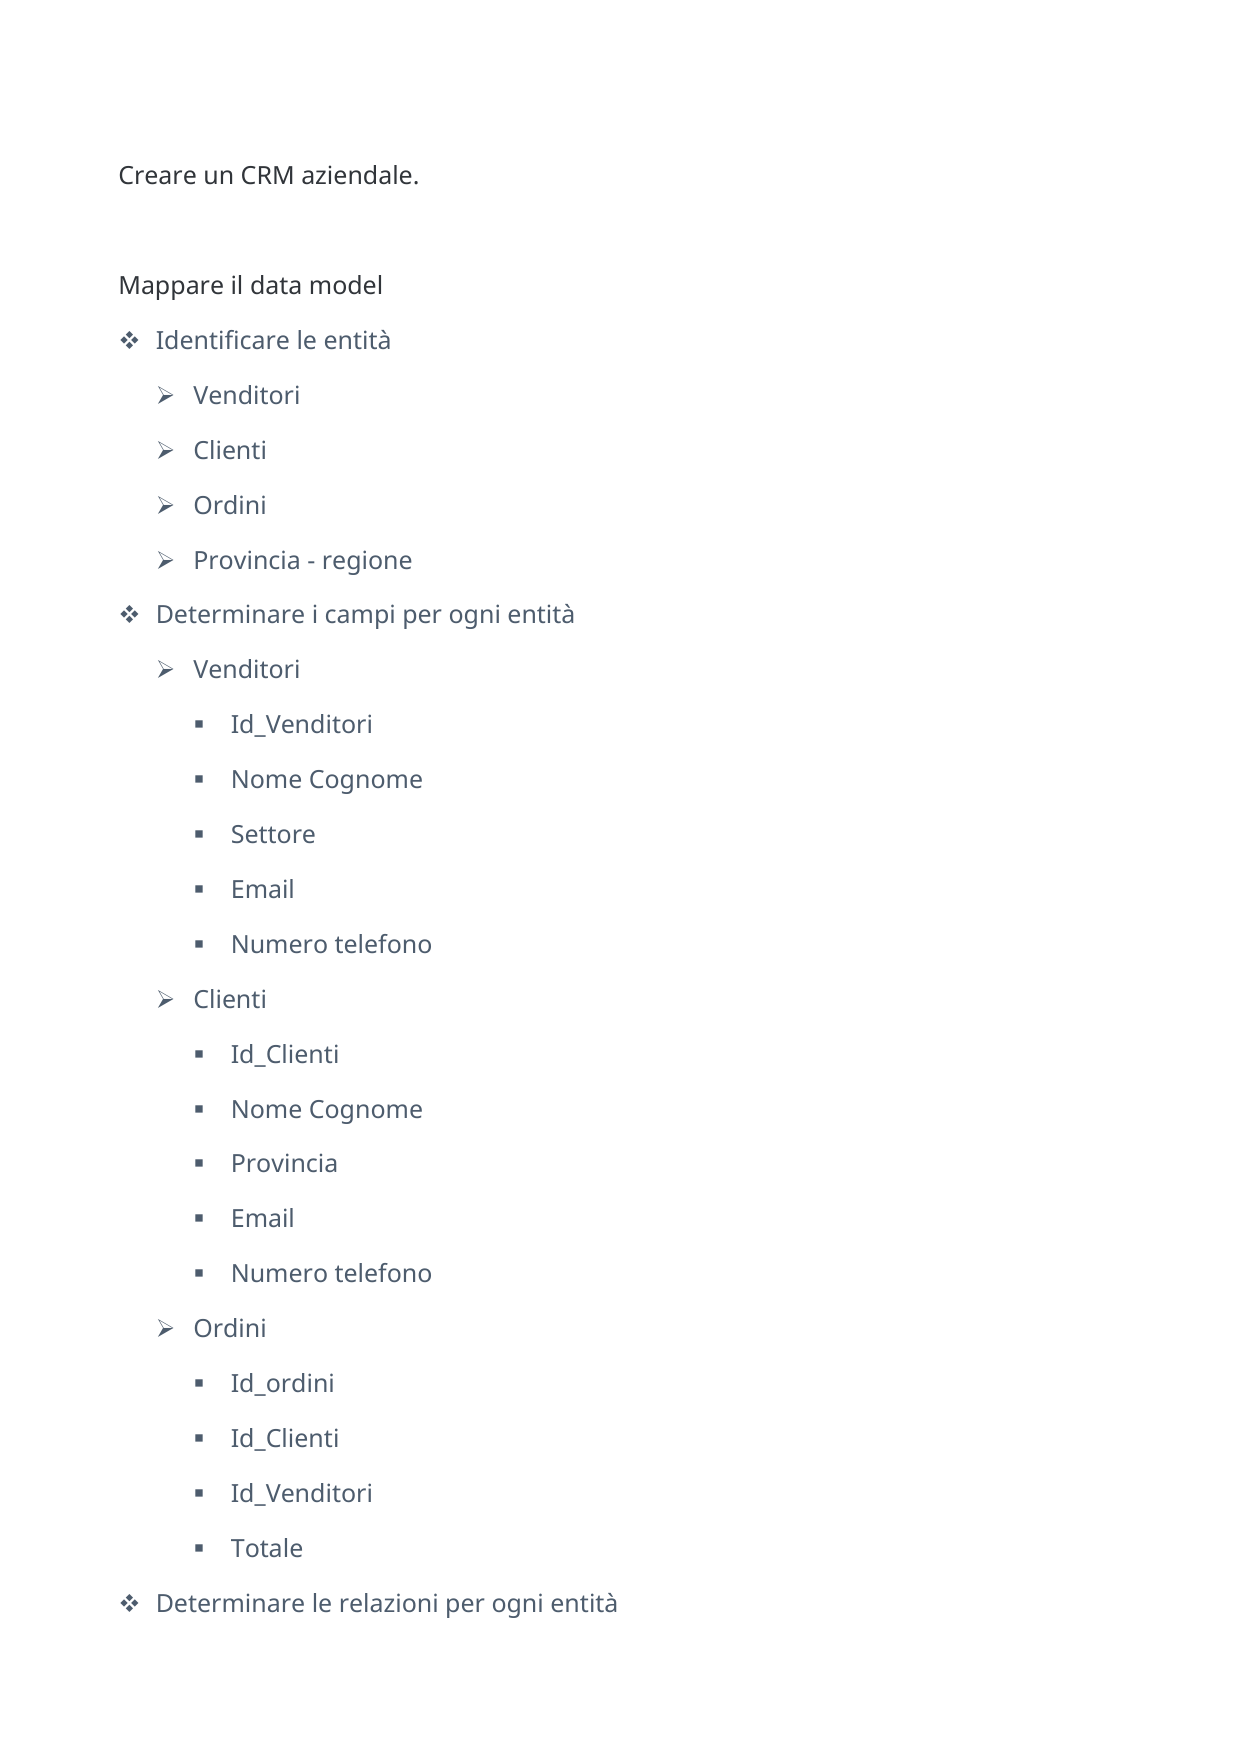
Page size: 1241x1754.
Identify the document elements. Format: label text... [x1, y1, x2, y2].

list Id_Venditori [193, 707, 1122, 741]
list Id_Clienti [193, 1036, 1122, 1070]
list Determinare i campi per ogni entità [118, 597, 1122, 631]
list Ordini [156, 1311, 1122, 1345]
list Totale [193, 1530, 1122, 1564]
list Nome Cognome [193, 762, 1122, 796]
list Provincia - regione [156, 542, 1122, 576]
list Nome Cognome [193, 1091, 1122, 1125]
list Determinare le relazioni per ogni entità [118, 1585, 1122, 1619]
list Id_ordini [193, 1366, 1122, 1400]
list Id_Venditori [193, 1476, 1122, 1509]
list Clienti [156, 432, 1122, 467]
text Mappare il data model [118, 268, 1122, 302]
list Identificare le entità [118, 323, 1122, 357]
list Clienti [156, 981, 1122, 1016]
list Venditori [156, 378, 1122, 412]
list Id_Clienti [193, 1421, 1122, 1455]
list Provincia [193, 1146, 1122, 1180]
list Settore [193, 817, 1122, 851]
list Email [193, 1201, 1122, 1235]
text Creare un CRM aziendale. [118, 158, 1122, 192]
list Venditori [156, 652, 1122, 686]
list Numero telefono [193, 1256, 1122, 1290]
list Ordini [156, 487, 1122, 521]
list Email [193, 872, 1122, 906]
list Numero telefono [193, 927, 1122, 961]
